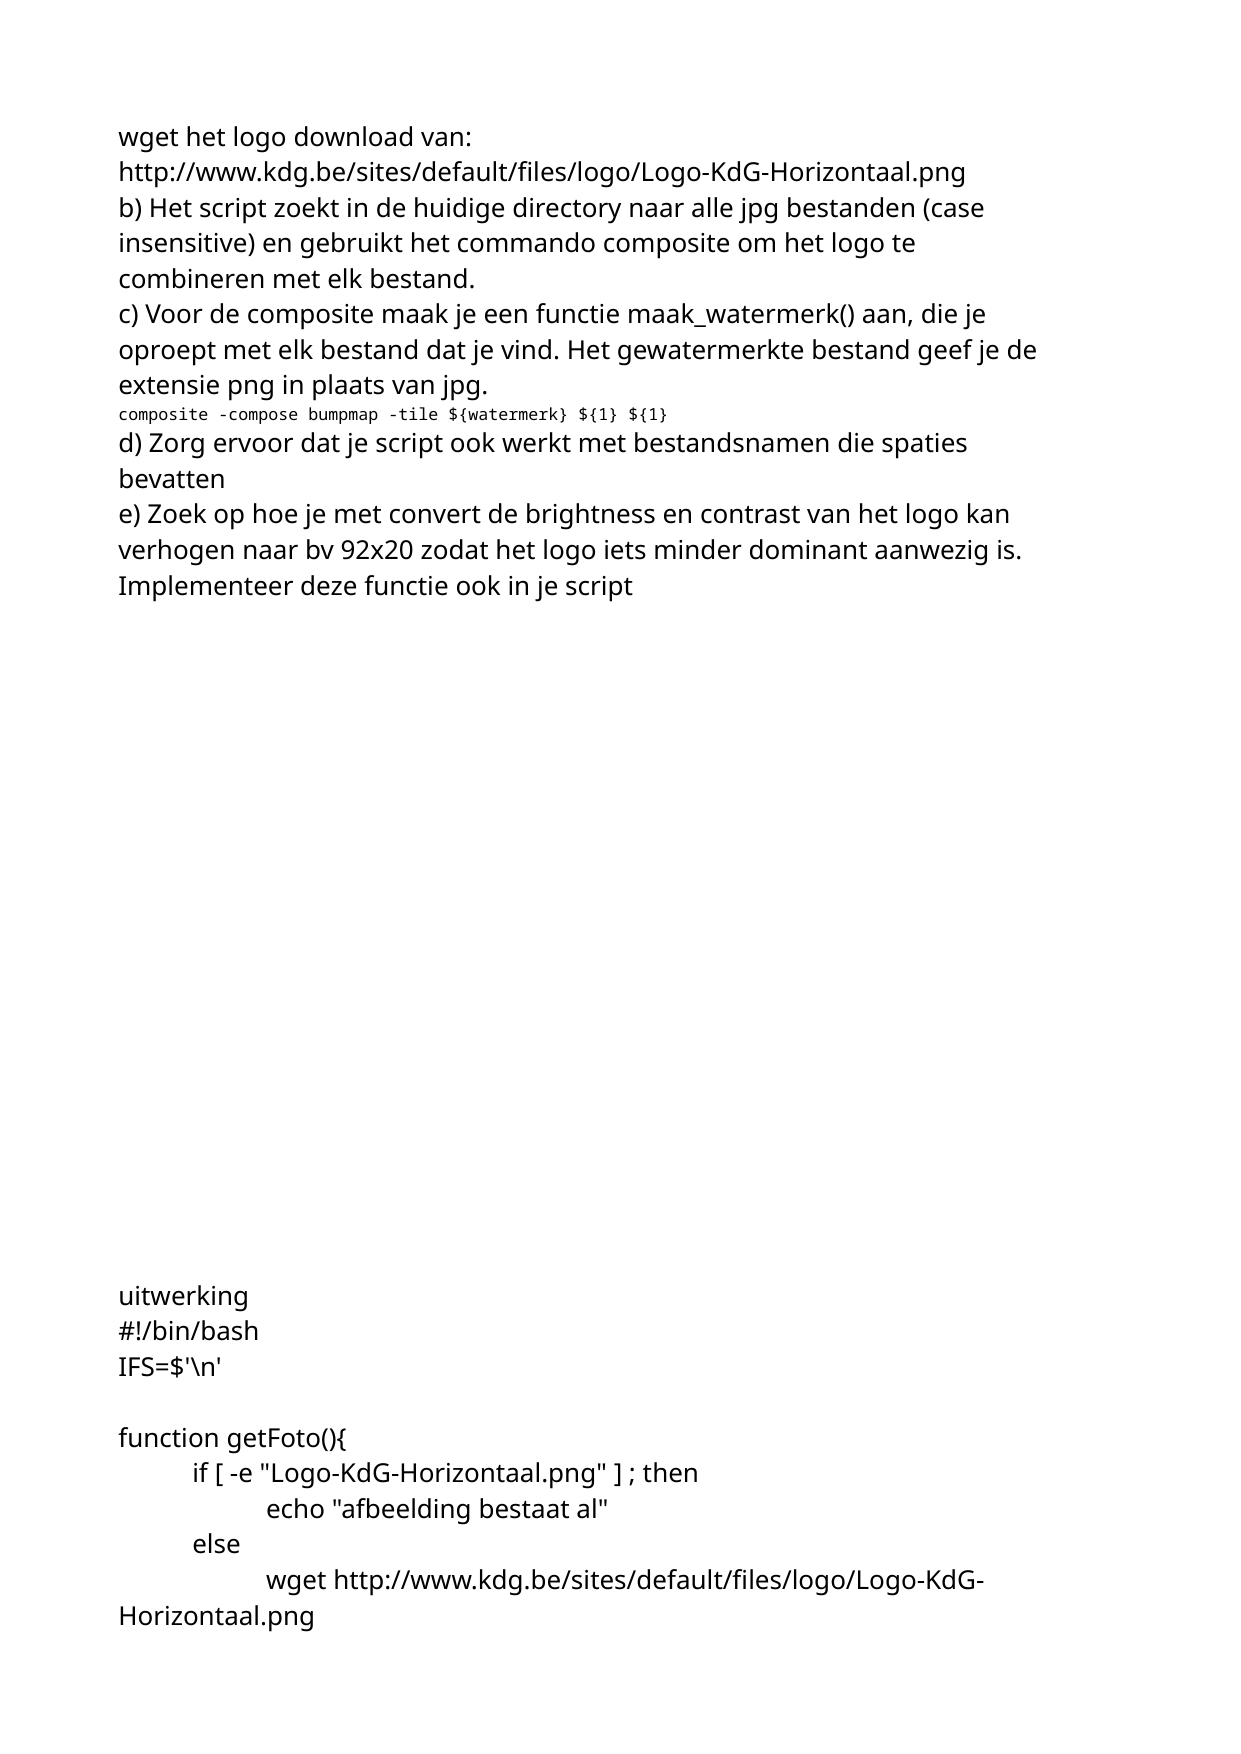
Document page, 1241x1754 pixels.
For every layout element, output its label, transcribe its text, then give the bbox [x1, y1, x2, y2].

text http://www.kdg.be/sites/default/files/logo/Logo-KdG-Horizontaal.png [118, 154, 1122, 189]
text c) Voor de composite maak je een functie maak_watermerk() aan, die je [118, 296, 1122, 331]
text wget het logo download van: [118, 118, 1122, 154]
text composite -compose bumpmap -tile ${watermerk} ${1} ${1} [118, 402, 1122, 425]
text d) Zorg ervoor dat je script ook werkt met bestandsnamen die spaties [118, 425, 1122, 461]
text bevatten [118, 461, 1122, 496]
text Implementeer deze functie ook in je script [118, 567, 1122, 603]
text IFS=$'\n' [118, 1348, 1122, 1384]
text if [ -e "Logo-KdG-Horizontaal.png" ] ; then [118, 1455, 1122, 1491]
text verhogen naar bv 92x20 zodat het logo iets minder dominant aanwezig is. [118, 532, 1122, 567]
text uitwerking [118, 1277, 1122, 1313]
text combineren met elk bestand. [118, 260, 1122, 296]
text b) Het script zoekt in de huidige directory naar alle jpg bestanden (case [118, 189, 1122, 225]
text oproept met elk bestand dat je vind. Het gewatermerkte bestand geef je de [118, 331, 1122, 367]
text extensie png in plaats van jpg. [118, 367, 1122, 402]
text function getFoto(){ [118, 1419, 1122, 1455]
text insensitive) en gebruikt het commando composite om het logo te [118, 225, 1122, 260]
text e) Zoek op hoe je met convert de brightness en contrast van het logo kan [118, 496, 1122, 532]
text echo "afbeelding bestaat al" [118, 1491, 1122, 1526]
text else [118, 1526, 1122, 1562]
text wget http://www.kdg.be/sites/default/files/logo/Logo-KdG-Horizontaal.png [118, 1562, 1122, 1633]
text #!/bin/bash [118, 1313, 1122, 1348]
